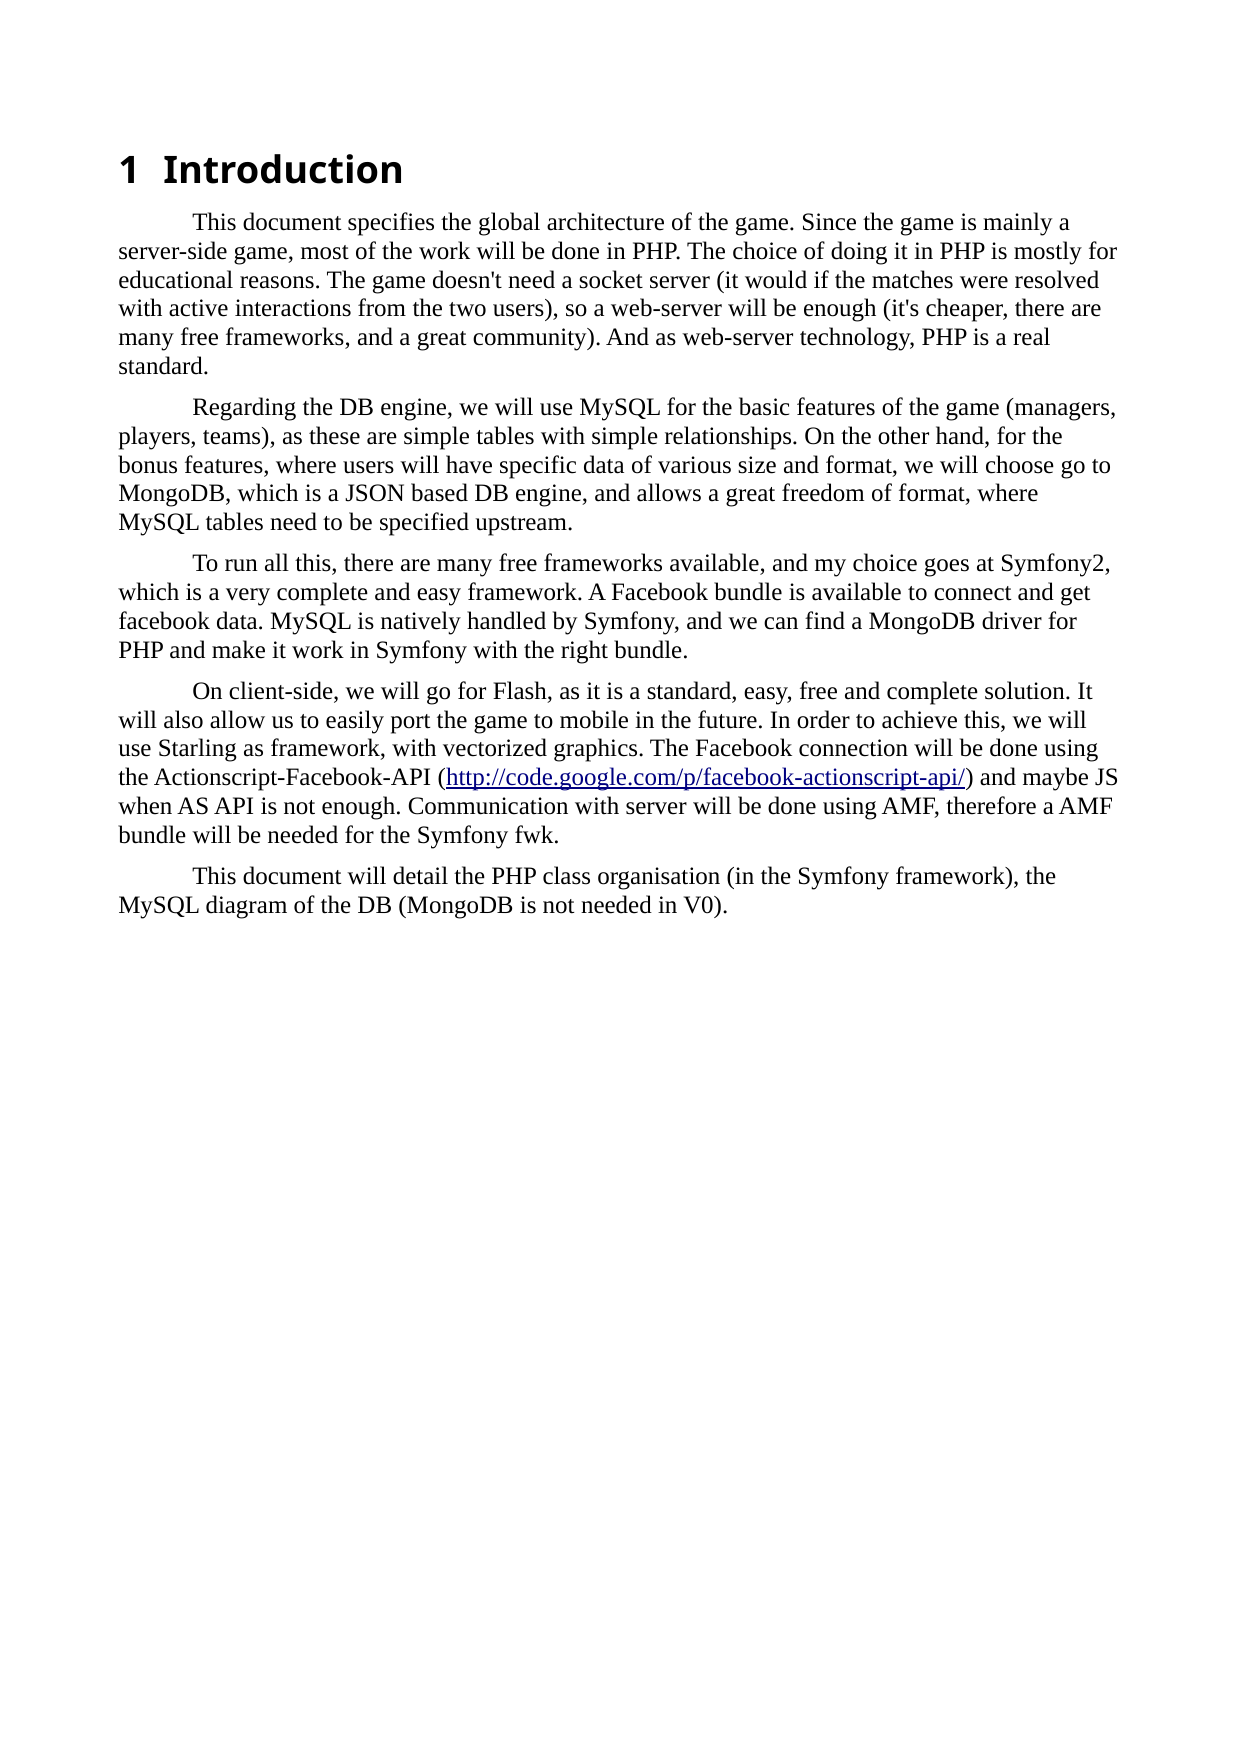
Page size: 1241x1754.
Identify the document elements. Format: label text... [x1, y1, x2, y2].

subtitle Introduction [118, 143, 1122, 195]
text On client-side, we will go for Flash, as it is a standard, easy, free and complete solution. It will also allow us to easily port the game to mobile in the future. In order to achieve this, we will use Starling as framework, with vectorized graphics. The Facebook connection will be done using the Actionscript-Facebook-API (http://code.google.com/p/facebook-actionscript-api/) and maybe JS when AS API is not enough. Communication with server will be done using AMF, therefore a AMF bundle will be needed for the Symfony fwk. [118, 676, 1122, 848]
text Regarding the DB engine, we will use MySQL for the basic features of the game (managers, players, teams), as these are simple tables with simple relationships. On the other hand, for the bonus features, where users will have specific data of various size and format, we will choose go to MongoDB, which is a JSON based DB engine, and allows a great freedom of format, where MySQL tables need to be specified upstream. [118, 392, 1122, 536]
text To run all this, there are many free frameworks available, and my choice goes at Symfony2, which is a very complete and easy framework. A Facebook bundle is available to connect and get facebook data. MySQL is natively handled by Symfony, and we can find a MongoDB driver for PHP and make it work in Symfony with the right bundle. [118, 548, 1122, 663]
text This document specifies the global architecture of the game. Since the game is mainly a server-side game, most of the work will be done in PHP. The choice of doing it in PHP is mostly for educational reasons. The game doesn't need a socket server (it would if the matches were resolved with active interactions from the two users), so a web-server will be enough (it's cheaper, there are many free frameworks, and a great community). And as web-server technology, PHP is a real standard. [118, 207, 1122, 380]
text This document will detail the PHP class organisation (in the Symfony framework), the MySQL diagram of the DB (MongoDB is not needed in V0). [118, 861, 1122, 918]
